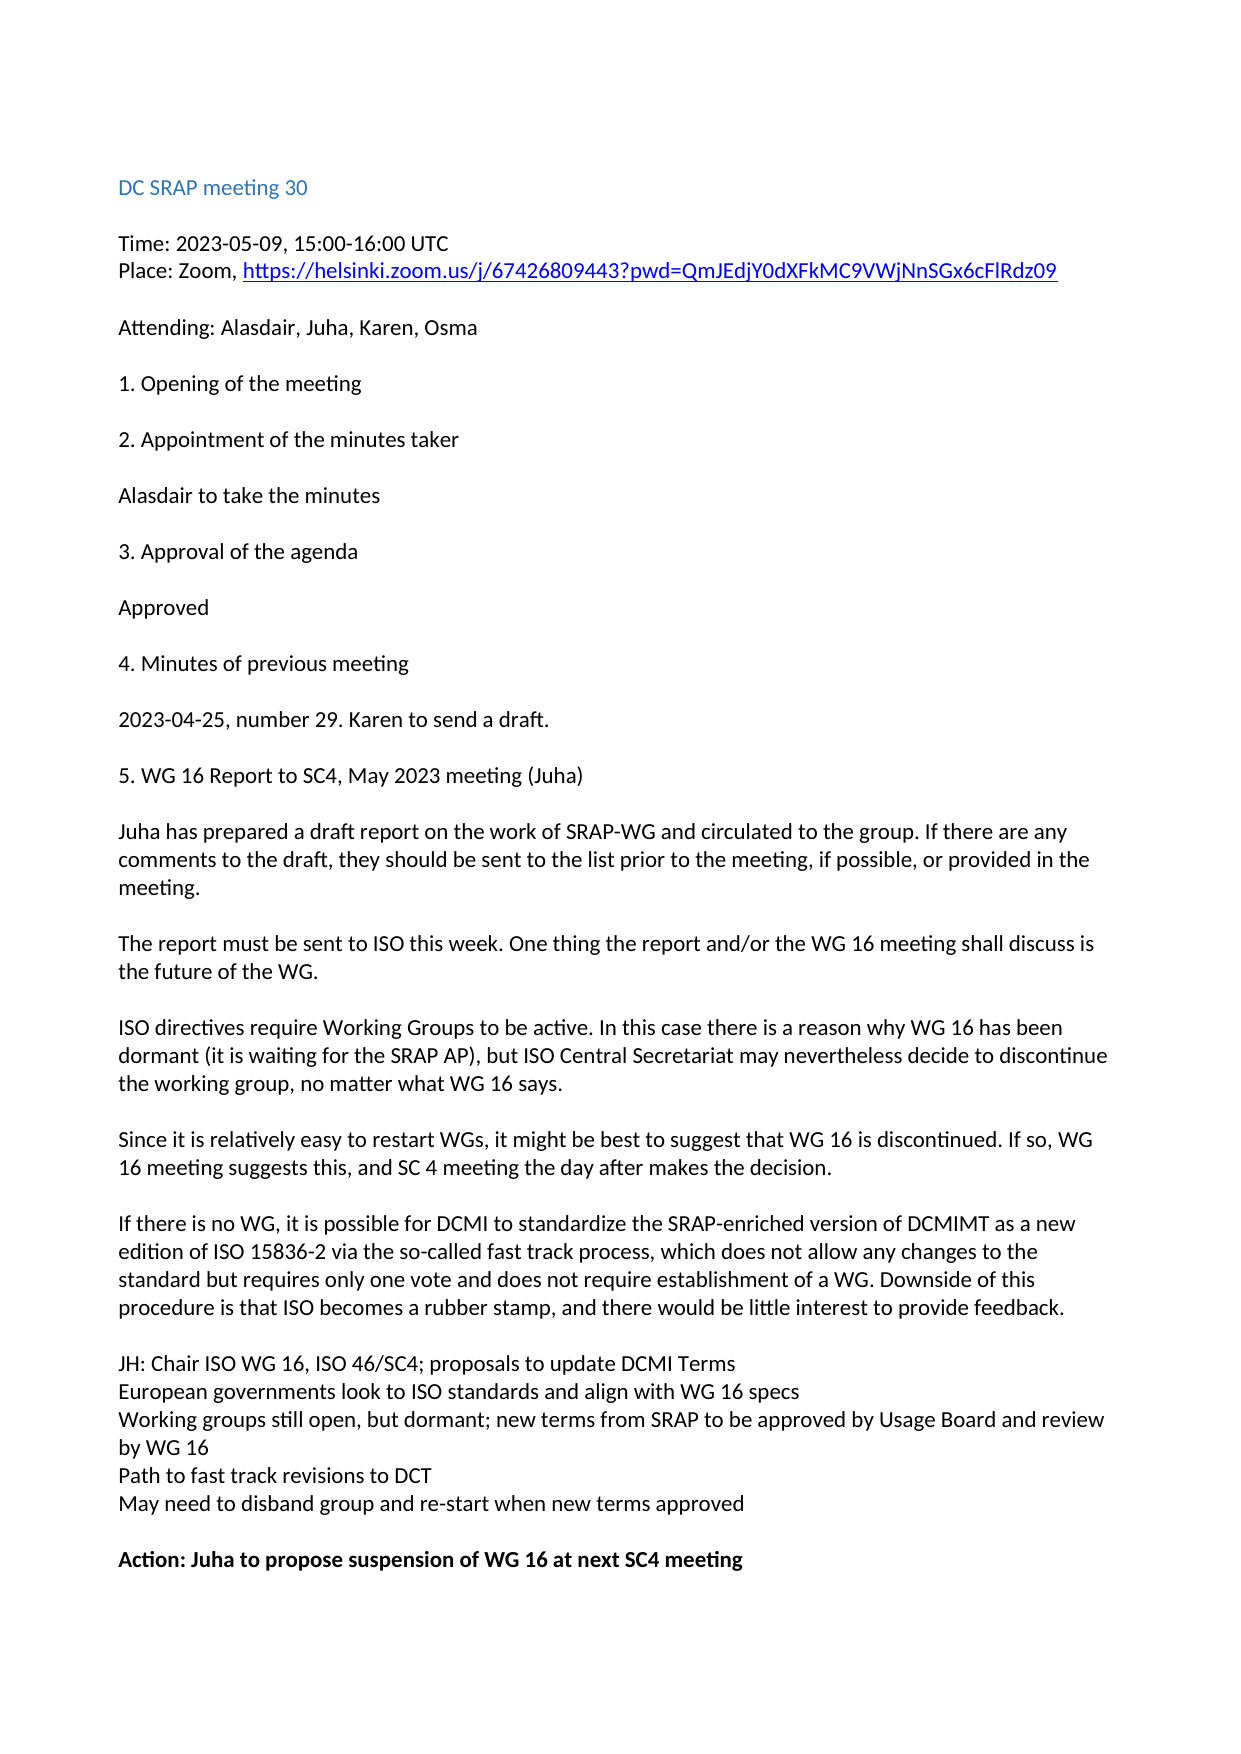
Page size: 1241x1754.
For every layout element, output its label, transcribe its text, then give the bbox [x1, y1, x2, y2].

text European governments look to ISO standards and align with WG 16 specs [118, 1377, 1122, 1406]
text Alasdair to take the minutes [118, 481, 1122, 509]
text Juha has prepared a draft report on the work of SRAP-WG and circulated to the group. If there are any comments to the draft, they should be sent to the list prior to the meeting, if possible, or provided in the meeting. [118, 817, 1122, 901]
text The report must be sent to ISO this week. One thing the report and/or the WG 16 meeting shall discuss is the future of the WG. [118, 929, 1122, 985]
text Action: Juha to propose suspension of WG 16 at next SC4 meeting [118, 1546, 1122, 1574]
text 2023-04-25, number 29. Karen to send a draft. [118, 705, 1122, 733]
text Time: 2023-05-09, 15:00-16:00 UTC [118, 229, 1122, 257]
text 4. Minutes of previous meeting [118, 649, 1122, 677]
text Path to fast track revisions to DCT [118, 1462, 1122, 1489]
text Approved [118, 593, 1122, 621]
text Working groups still open, but dormant; new terms from SRAP to be approved by Usage Board and review by WG 16 [118, 1406, 1122, 1462]
text 3. Approval of the agenda [118, 537, 1122, 565]
text Attending: Alasdair, Juha, Karen, Osma [118, 313, 1122, 341]
text 1. Opening of the meeting [118, 369, 1122, 397]
text Since it is relatively easy to restart WGs, it might be best to suggest that WG 16 is discontinued. If so, WG 16 meeting suggests this, and SC 4 meeting the day after makes the decision. [118, 1125, 1122, 1181]
text ISO directives require Working Groups to be active. In this case there is a reason why WG 16 has been dormant (it is waiting for the SRAP AP), but ISO Central Secretariat may nevertheless decide to discontinue the working group, no matter what WG 16 says. [118, 1013, 1122, 1097]
text Place: Zoom, https://helsinki.zoom.us/j/67426809443?pwd=QmJEdjY0dXFkMC9VWjNnSGx6cFlRdz09 [118, 257, 1122, 285]
text If there is no WG, it is possible for DCMI to standardize the SRAP-enriched version of DCMIMT as a new edition of ISO 15836-2 via the so-called fast track process, which does not allow any changes to the standard but requires only one vote and does not require establishment of a WG. Downside of this procedure is that ISO becomes a rubber stamp, and there would be little interest to provide feedback. [118, 1209, 1122, 1321]
text 2. Appointment of the minutes taker [118, 425, 1122, 453]
text JH: Chair ISO WG 16, ISO 46/SC4; proposals to update DCMI Terms [118, 1349, 1122, 1377]
subtitle DC SRAP meeting 30 [118, 173, 1122, 201]
text May need to disband group and re-start when new terms approved [118, 1489, 1122, 1518]
text 5. WG 16 Report to SC4, May 2023 meeting (Juha) [118, 761, 1122, 789]
